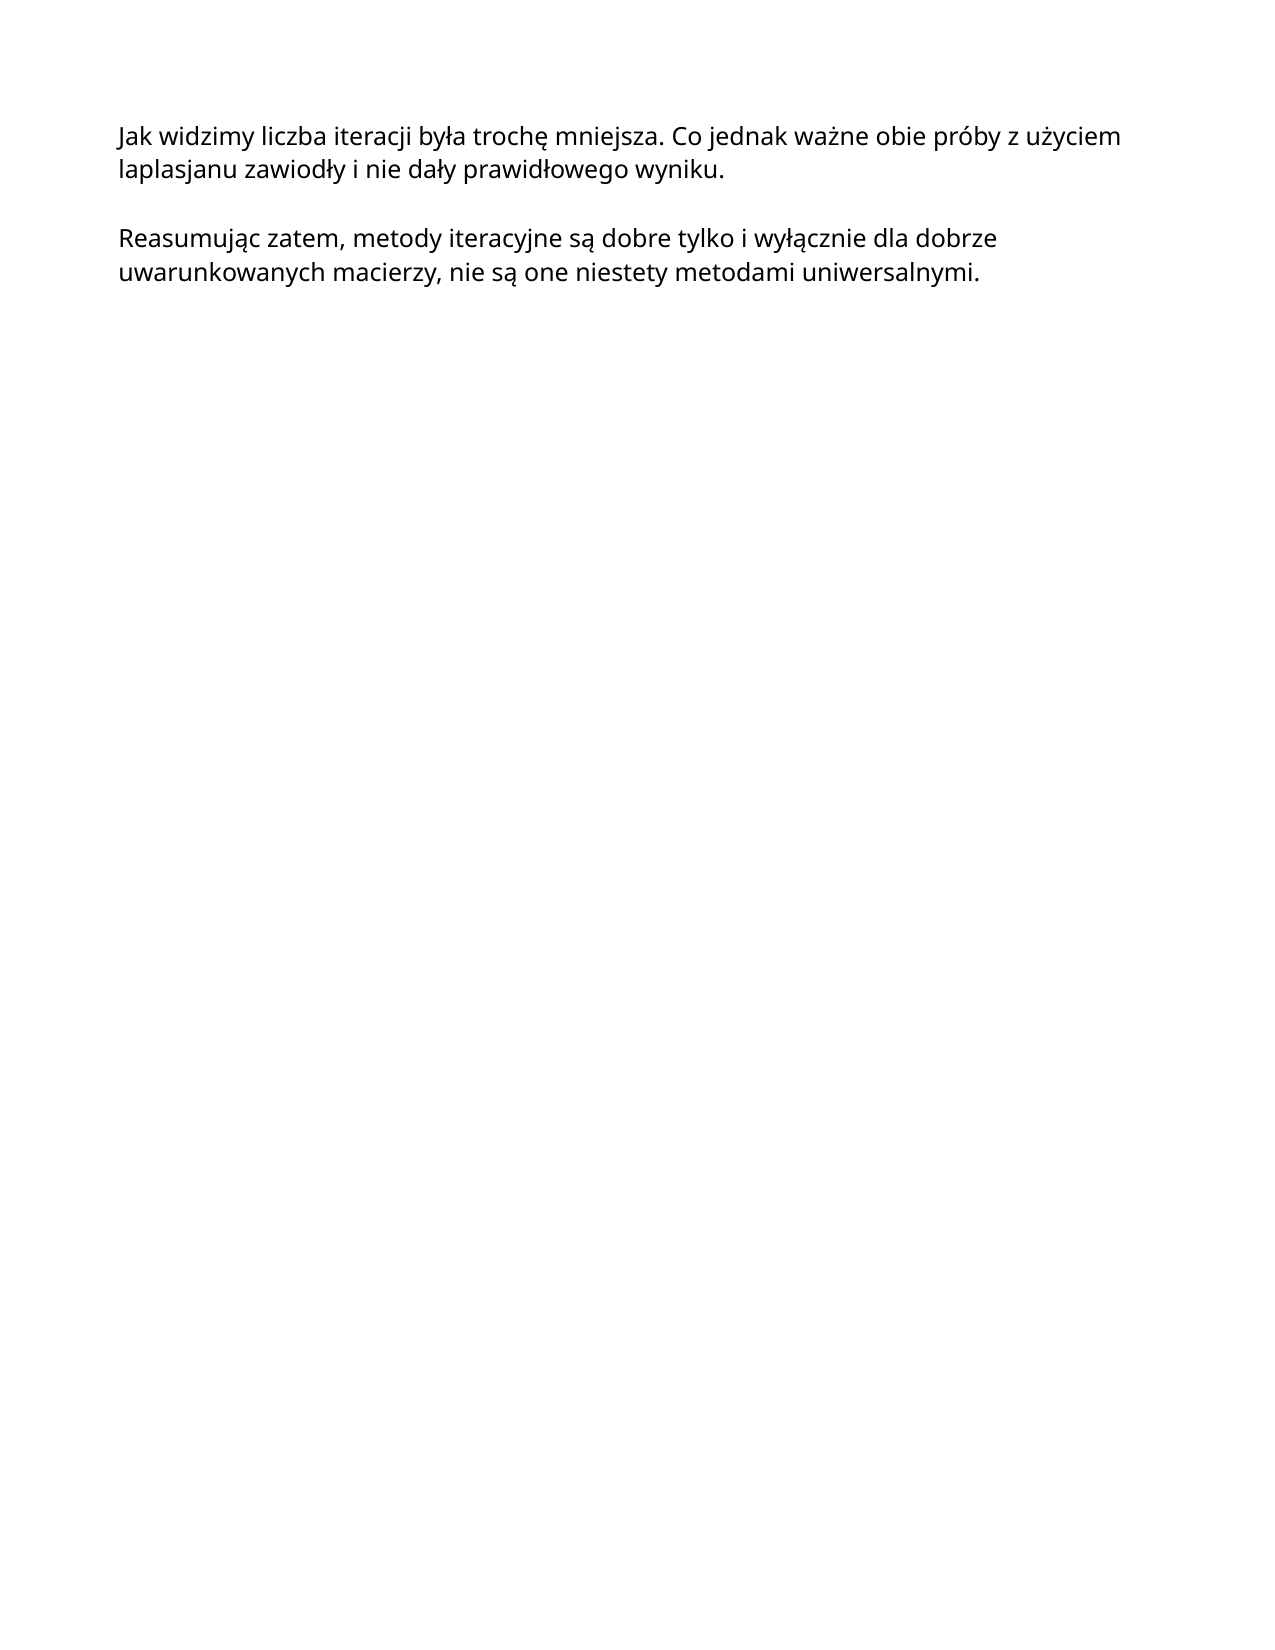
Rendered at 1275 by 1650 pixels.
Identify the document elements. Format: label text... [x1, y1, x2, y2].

text Reasumując zatem, metody iteracyjne są dobre tylko i wyłącznie dla dobrze uwarunkowanych macierzy, nie są one niestety metodami uniwersalnymi. [118, 220, 1157, 288]
text Jak widzimy liczba iteracji była trochę mniejsza. Co jednak ważne obie próby z użyciem laplasjanu zawiodły i nie dały prawidłowego wyniku. [118, 118, 1157, 186]
